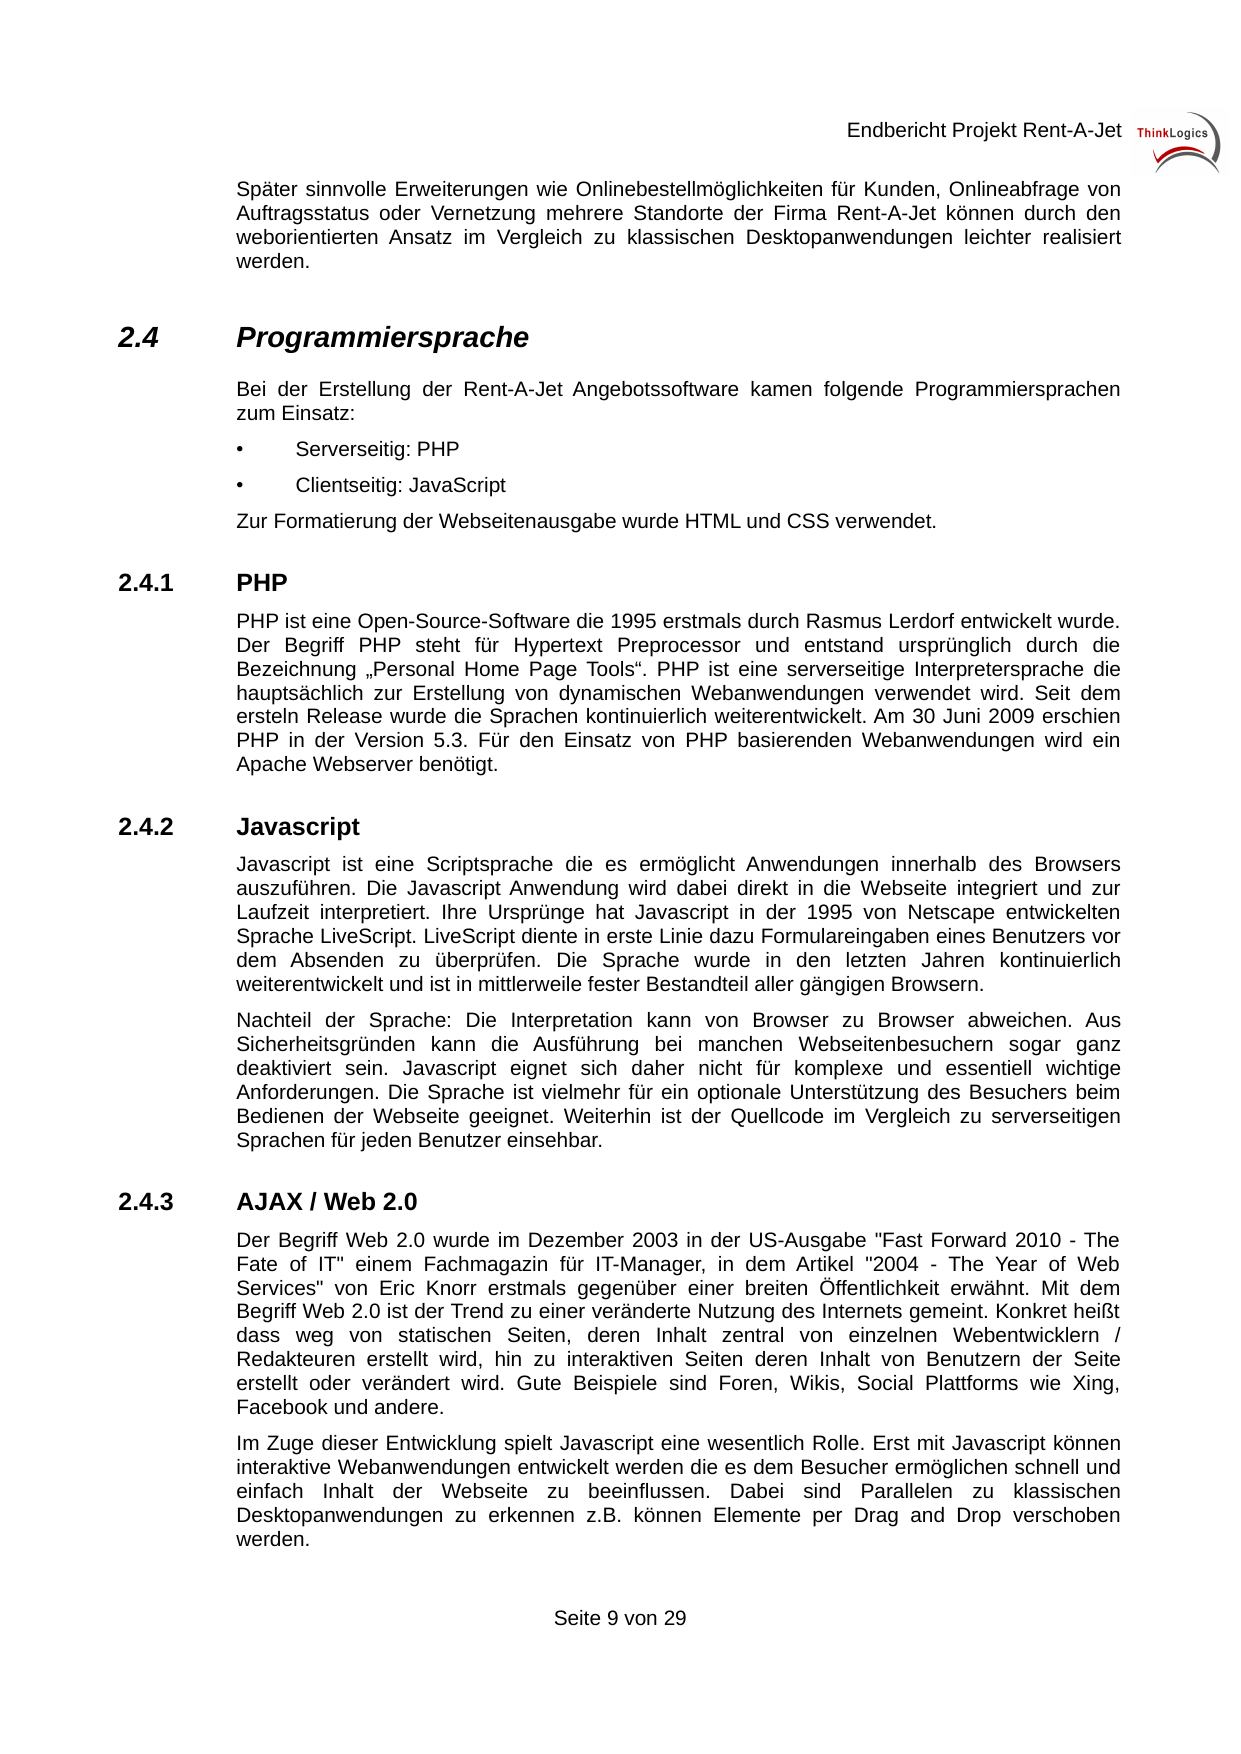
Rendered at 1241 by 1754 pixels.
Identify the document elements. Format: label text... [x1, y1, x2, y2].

text Später sinnvolle Erweiterungen wie Onlinebestellmöglichkeiten für Kunden, Onlineabfrage von Auftragsstatus oder Vernetzung mehrere Standorte der Firma Rent-A-Jet können durch den weborientierten Ansatz im Vergleich zu klassischen Desktopanwendungen leichter realisiert werden. [236, 177, 1122, 273]
text Zur Formatierung der Webseitenausgabe wurde HTML und CSS verwendet. [236, 509, 1122, 533]
list Serverseitig: PHP [236, 437, 1122, 461]
text Der Begriff Web 2.0 wurde im Dezember 2003 in der US-Ausgabe "Fast Forward 2010 - The Fate of IT" einem Fachmagazin für IT-Manager, in dem Artikel "2004 - The Year of Web Services" von Eric Knorr erstmals gegenüber einer breiten Öffentlichkeit erwähnt. Mit dem Begriff Web 2.0 ist der Trend zu einer veränderte Nutzung des Internets gemeint. Konkret heißt dass weg von statischen Seiten, deren Inhalt zentral von einzelnen Webentwicklern / Redakteuren erstellt wird, hin zu interaktiven Seiten deren Inhalt von Benutzern der Seite erstellt oder verändert wird. Gute Beispiele sind Foren, Wikis, Social Plattforms wie Xing, Facebook und andere. [236, 1227, 1122, 1419]
text Bei der Erstellung der Rent-A-Jet Angebotssoftware kamen folgende Programmiersprachen zum Einsatz: [236, 377, 1122, 425]
subtitle AJAX / Web 2.0 [118, 1187, 1122, 1216]
text Im Zuge dieser Entwicklung spielt Javascript eine wesentlich Rolle. Erst mit Javascript können interaktive Webanwendungen entwickelt werden die es dem Besucher ermöglichen schnell und einfach Inhalt der Webseite zu beeinflussen. Dabei sind Parallelen zu klassischen Desktopanwendungen zu erkennen z.B. können Elemente per Drag and Drop verschoben werden. [236, 1431, 1122, 1551]
text Javascript ist eine Scriptsprache die es ermöglicht Anwendungen innerhalb des Browsers auszuführen. Die Javascript Anwendung wird dabei direkt in die Webseite integriert und zur Laufzeit interpretiert. Ihre Ursprünge hat Javascript in der 1995 von Netscape entwickelten Sprache LiveScript. LiveScript diente in erste Linie dazu Formulareingaben eines Benutzers vor dem Absenden zu überprüfen. Die Sprache wurde in den letzten Jahren kontinuierlich weiterentwickelt und ist in mittlerweile fester Bestandteil aller gängigen Browsern. [236, 852, 1122, 996]
subtitle PHP [118, 568, 1122, 597]
text Nachteil der Sprache: Die Interpretation kann von Browser zu Browser abweichen. Aus Sicherheitsgründen kann die Ausführung bei manchen Webseitenbesuchern sogar ganz deaktiviert sein. Javascript eignet sich daher nicht für komplexe und essentiell wichtige Anforderungen. Die Sprache ist vielmehr für ein optionale Unterstützung des Besuchers beim Bedienen der Webseite geeignet. Weiterhin ist der Quellcode im Vergleich zu serverseitigen Sprachen für jeden Benutzer einsehbar. [236, 1008, 1122, 1151]
subtitle Programmiersprache [118, 320, 1122, 354]
picture [1130, 107, 1230, 178]
text PHP ist eine Open-Source-Software die 1995 erstmals durch Rasmus Lerdorf entwickelt wurde. Der Begriff PHP steht für Hypertext Preprocessor und entstand ursprünglich durch die Bezeichnung „Personal Home Page Tools“. PHP ist eine serverseitige Interpretersprache die hauptsächlich zur Erstellung von dynamischen Webanwendungen verwendet wird. Seit dem ersteln Release wurde die Sprachen kontinuierlich weiterentwickelt. Am 30 Juni 2009 erschien PHP in der Version 5.3. Für den Einsatz von PHP basierenden Webanwendungen wird ein Apache Webserver benötigt. [236, 608, 1122, 776]
subtitle Javascript [118, 812, 1122, 840]
list Clientseitig: JavaScript [236, 473, 1122, 497]
